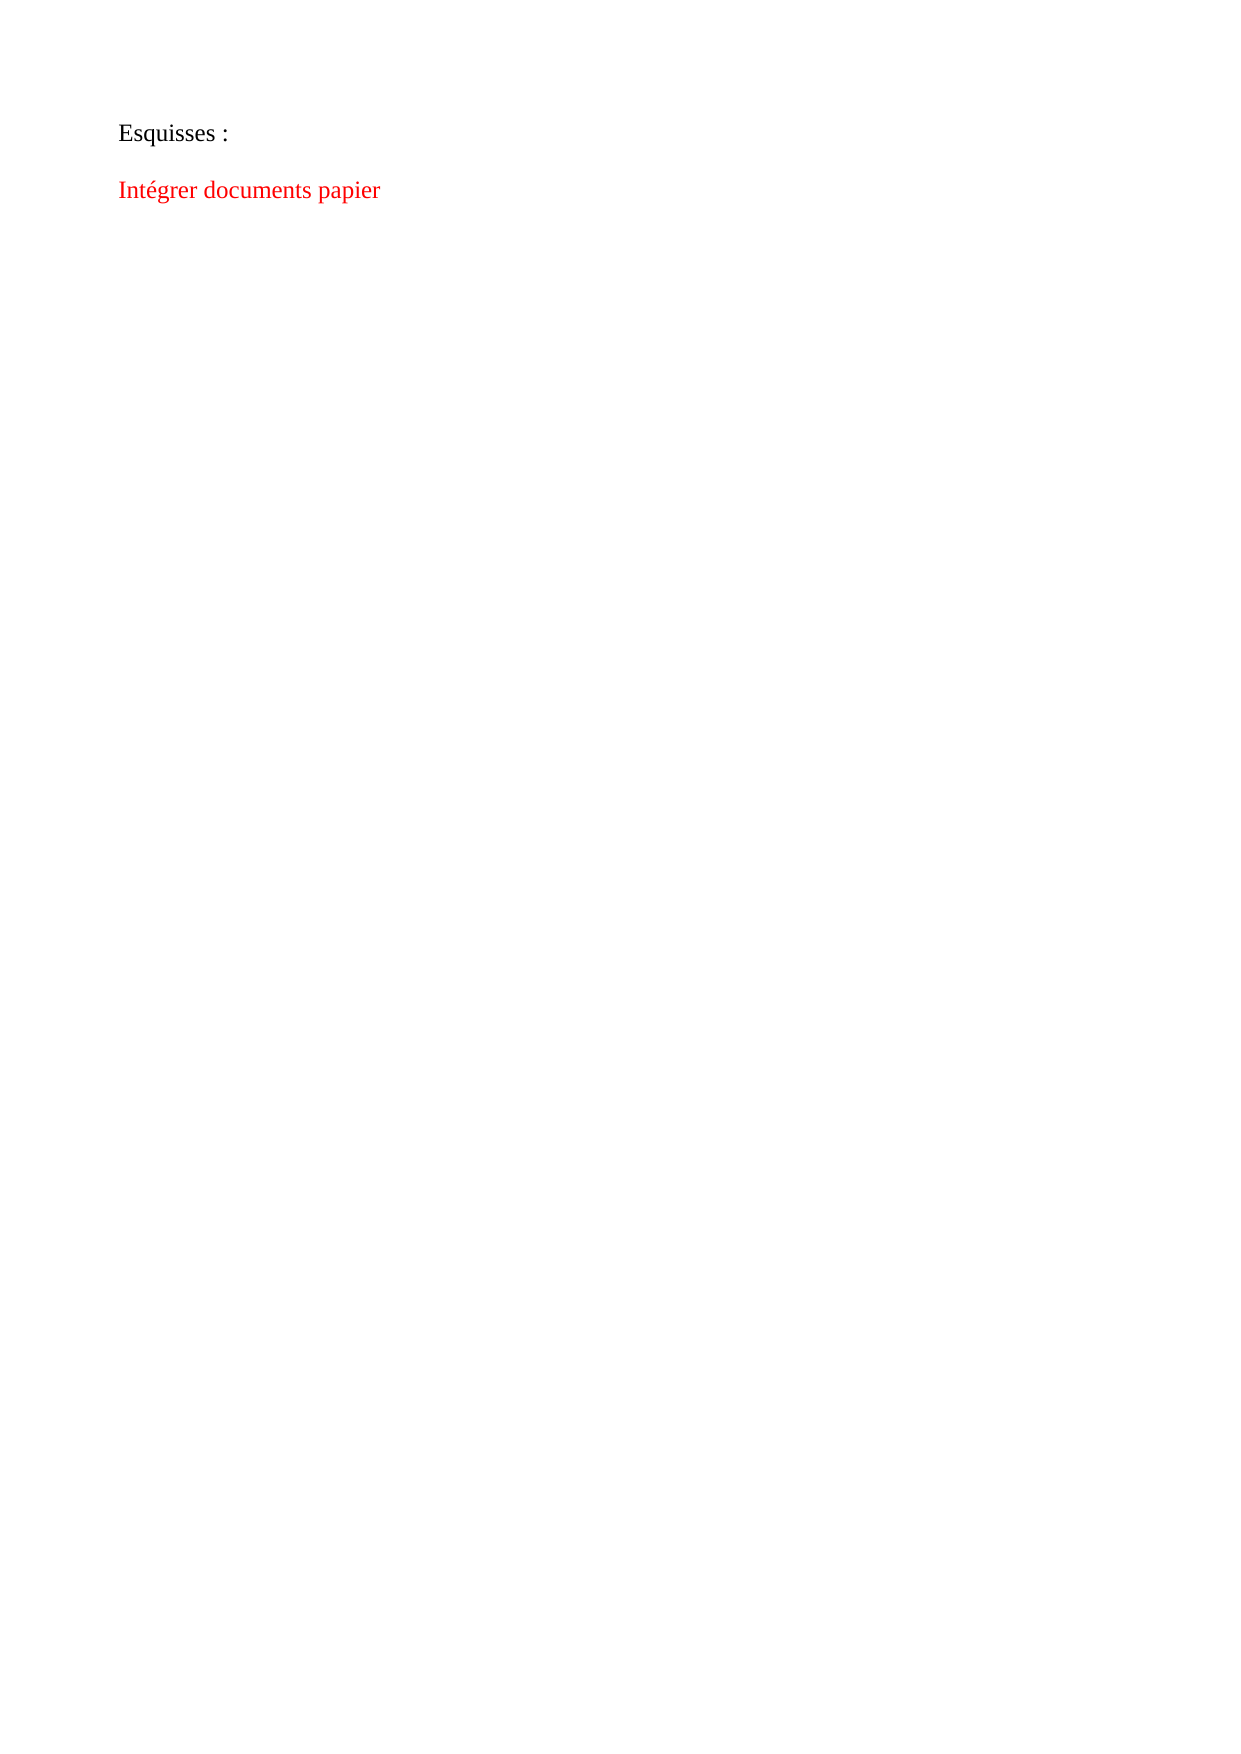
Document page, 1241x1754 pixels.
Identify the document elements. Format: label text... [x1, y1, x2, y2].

text Esquisses : [118, 118, 1122, 147]
text Intégrer documents papier [118, 176, 1122, 204]
